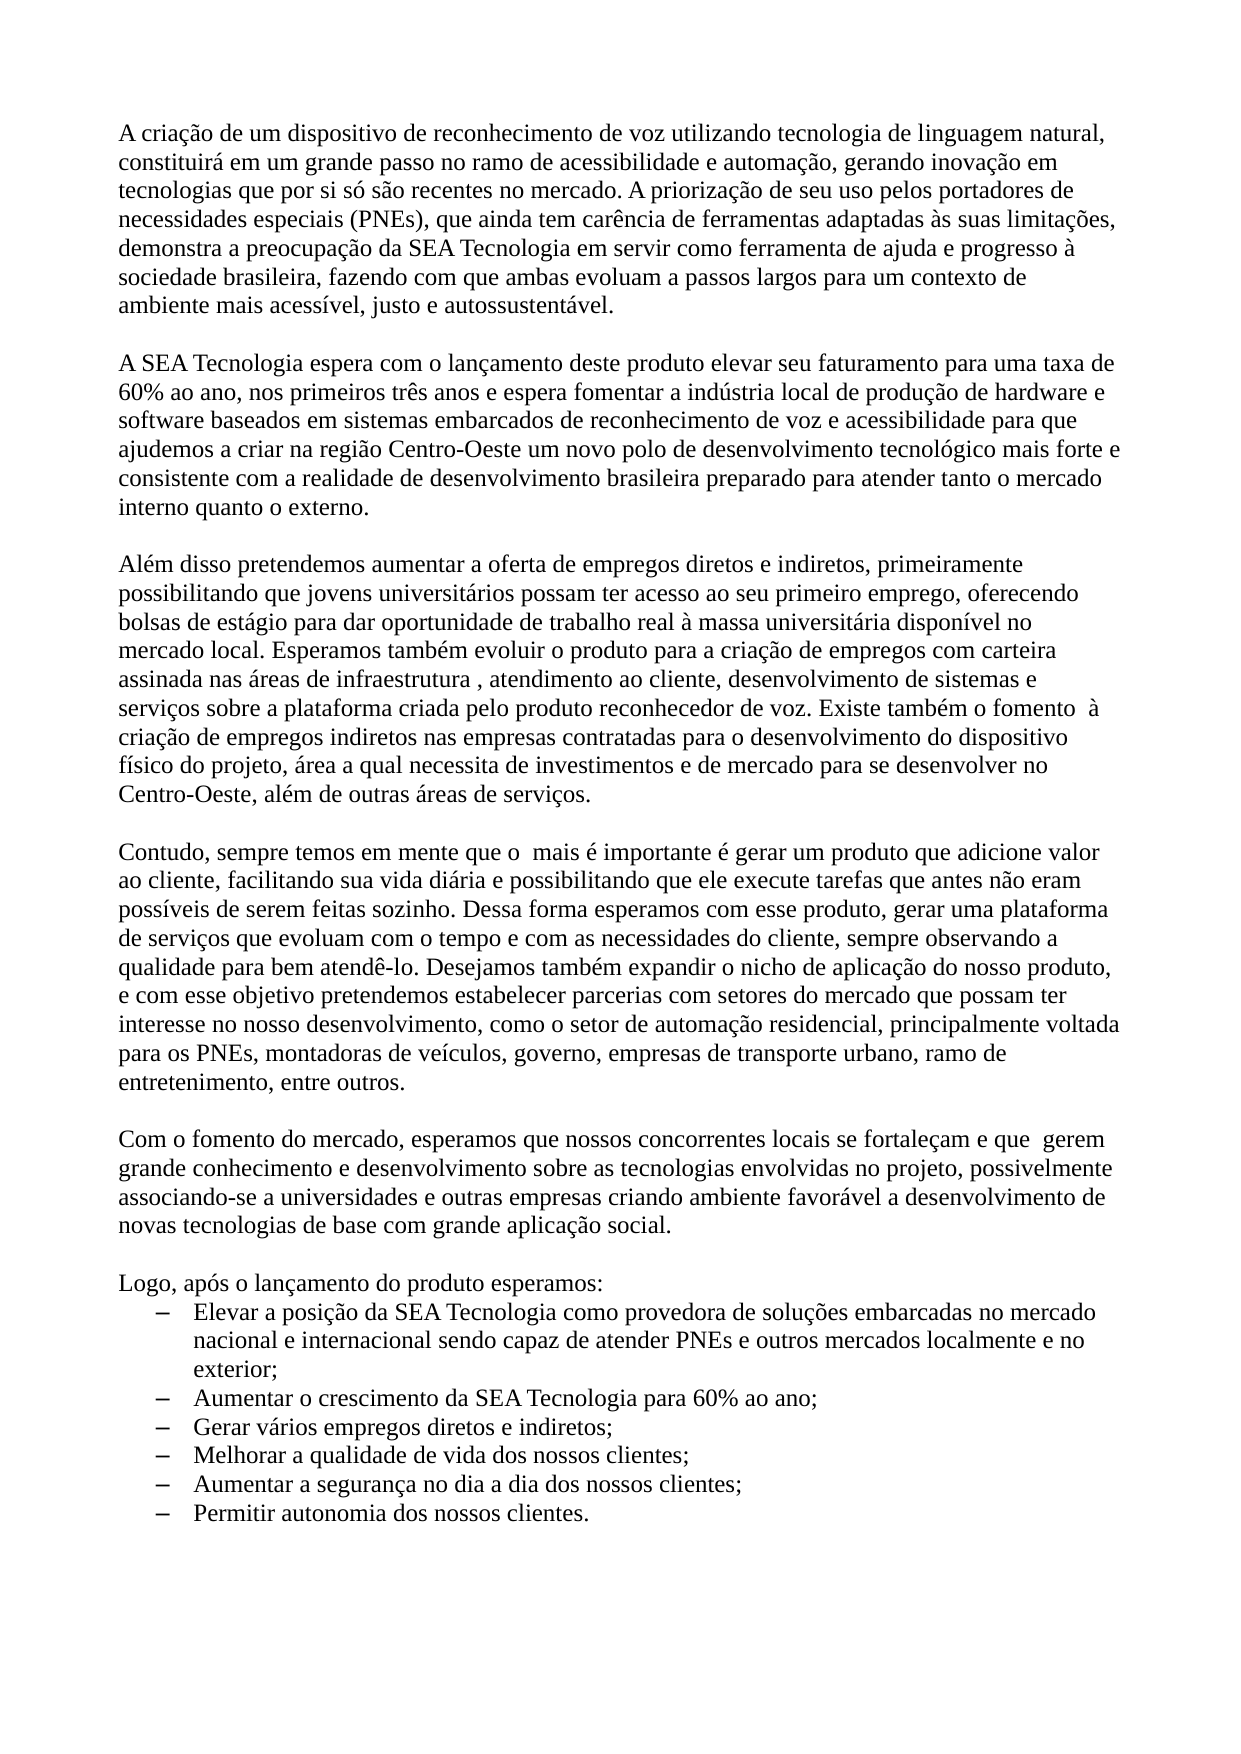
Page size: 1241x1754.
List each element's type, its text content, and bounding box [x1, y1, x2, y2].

text Com o fomento do mercado, esperamos que nossos concorrentes locais se fortaleçam e que gerem grande conhecimento e desenvolvimento sobre as tecnologias envolvidas no projeto, possivelmente associando-se a universidades e outras empresas criando ambiente favorável a desenvolvimento de novas tecnologias de base com grande aplicação social. [118, 1124, 1122, 1239]
text Além disso pretendemos aumentar a oferta de empregos diretos e indiretos, primeiramente possibilitando que jovens universitários possam ter acesso ao seu primeiro emprego, oferecendo bolsas de estágio para dar oportunidade de trabalho real à massa universitária disponível no mercado local. Esperamos também evoluir o produto para a criação de empregos com carteira assinada nas áreas de infraestrutura , atendimento ao cliente, desenvolvimento de sistemas e serviços sobre a plataforma criada pelo produto reconhecedor de voz. Existe também o fomento à criação de empregos indiretos nas empresas contratadas para o desenvolvimento do dispositivo físico do projeto, área a qual necessita de investimentos e de mercado para se desenvolver no Centro-Oeste, além de outras áreas de serviços. [118, 549, 1122, 808]
list Aumentar a segurança no dia a dia dos nossos clientes; [156, 1469, 1122, 1498]
list Permitir autonomia dos nossos clientes. [156, 1498, 1122, 1527]
list Elevar a posição da SEA Tecnologia como provedora de soluções embarcadas no mercado nacional e internacional sendo capaz de atender PNEs e outros mercados localmente e no exterior; [156, 1297, 1122, 1383]
text A SEA Tecnologia espera com o lançamento deste produto elevar seu faturamento para uma taxa de 60% ao ano, nos primeiros três anos e espera fomentar a indústria local de produção de hardware e software baseados em sistemas embarcados de reconhecimento de voz e acessibilidade para que ajudemos a criar na região Centro-Oeste um novo polo de desenvolvimento tecnológico mais forte e consistente com a realidade de desenvolvimento brasileira preparado para atender tanto o mercado interno quanto o externo. [118, 348, 1122, 521]
list Aumentar o crescimento da SEA Tecnologia para 60% ao ano; [156, 1383, 1122, 1412]
text A criação de um dispositivo de reconhecimento de voz utilizando tecnologia de linguagem natural, constituirá em um grande passo no ramo de acessibilidade e automação, gerando inovação em tecnologias que por si só são recentes no mercado. A priorização de seu uso pelos portadores de necessidades especiais (PNEs), que ainda tem carência de ferramentas adaptadas às suas limitações, demonstra a preocupação da SEA Tecnologia em servir como ferramenta de ajuda e progresso à sociedade brasileira, fazendo com que ambas evoluam a passos largos para um contexto de ambiente mais acessível, justo e autossustentável. [118, 118, 1122, 319]
text Logo, após o lançamento do produto esperamos: [118, 1268, 1122, 1297]
text Contudo, sempre temos em mente que o mais é importante é gerar um produto que adicione valor ao cliente, facilitando sua vida diária e possibilitando que ele execute tarefas que antes não eram possíveis de serem feitas sozinho. Dessa forma esperamos com esse produto, gerar uma plataforma de serviços que evoluam com o tempo e com as necessidades do cliente, sempre observando a qualidade para bem atendê-lo. Desejamos também expandir o nicho de aplicação do nosso produto, e com esse objetivo pretendemos estabelecer parcerias com setores do mercado que possam ter interesse no nosso desenvolvimento, como o setor de automação residencial, principalmente voltada para os PNEs, montadoras de veículos, governo, empresas de transporte urbano, ramo de entretenimento, entre outros. [118, 837, 1122, 1096]
list Melhorar a qualidade de vida dos nossos clientes; [156, 1441, 1122, 1469]
list Gerar vários empregos diretos e indiretos; [156, 1412, 1122, 1441]
